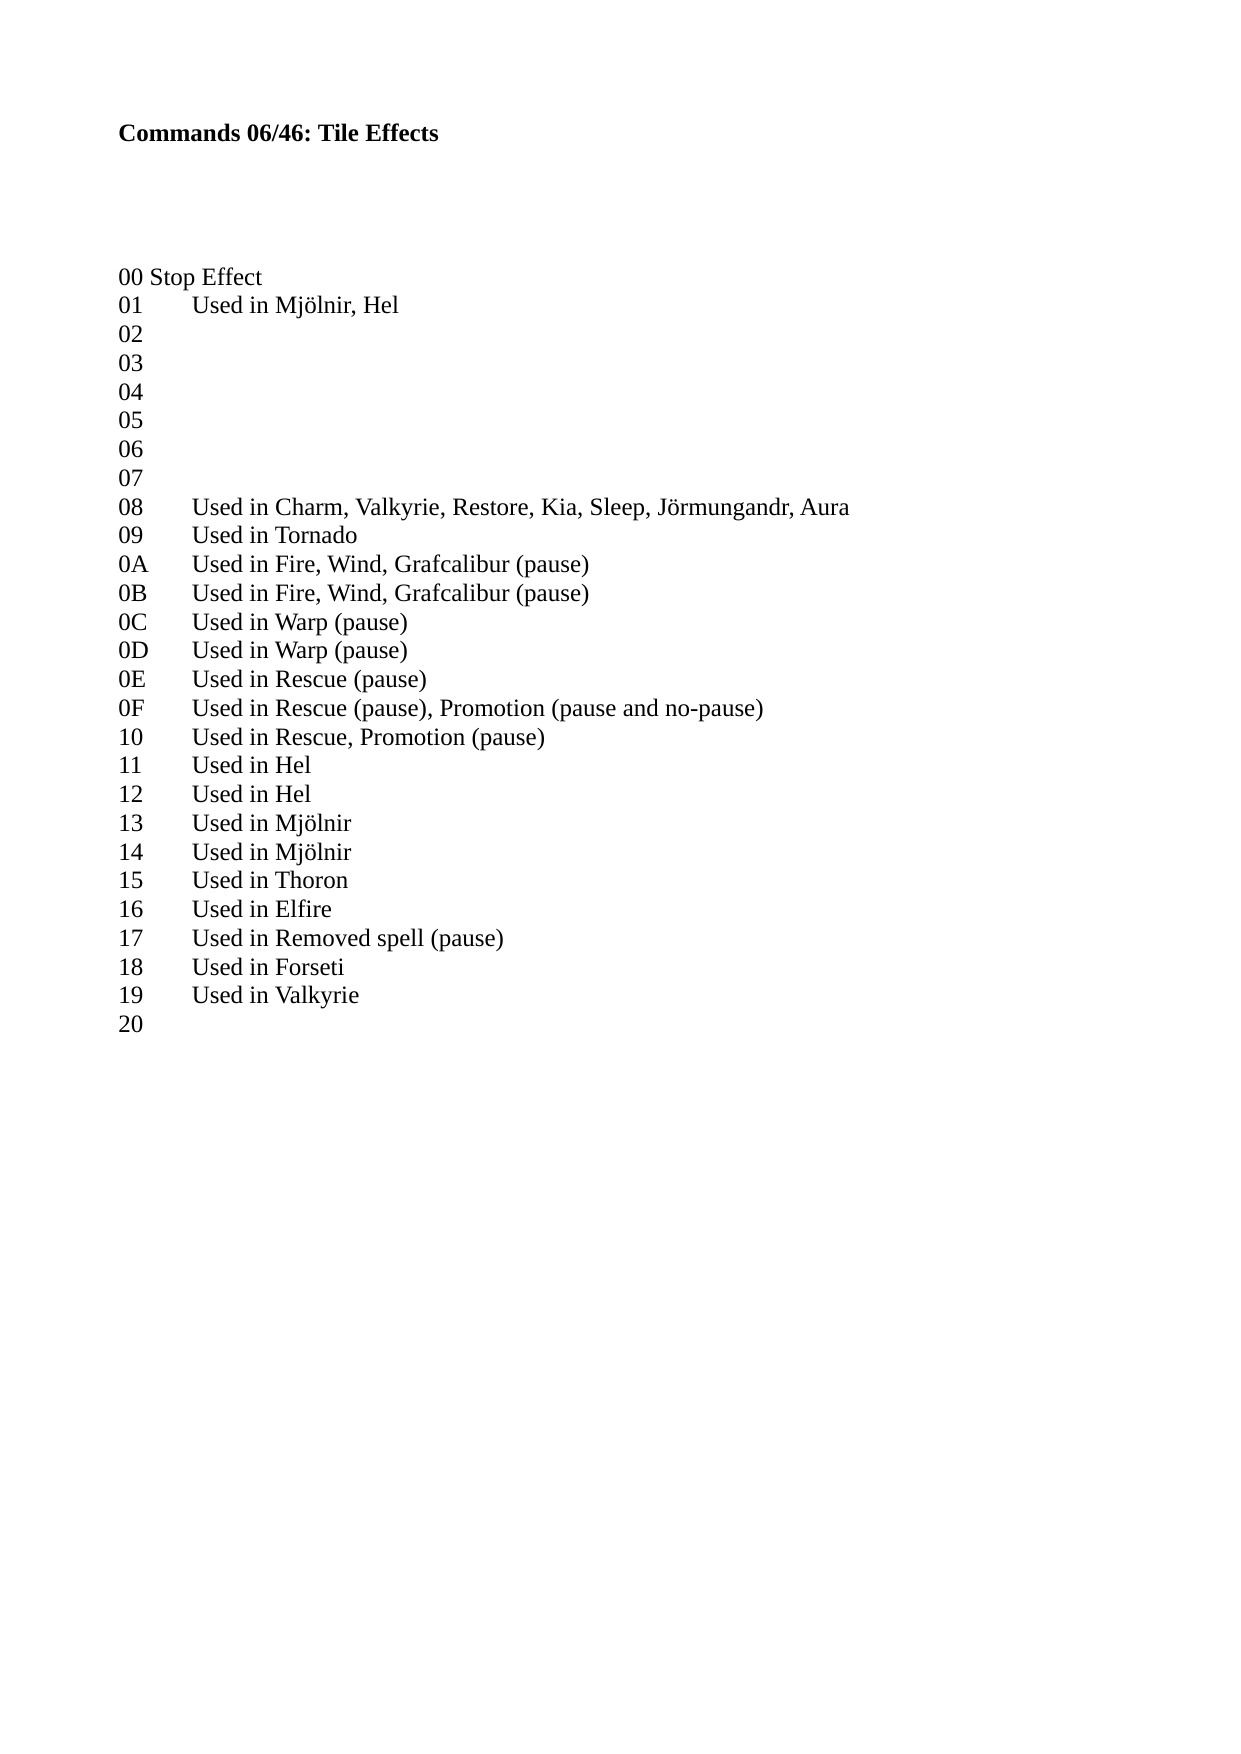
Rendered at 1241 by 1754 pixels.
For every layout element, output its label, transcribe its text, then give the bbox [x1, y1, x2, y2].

text 11 Used in Hel [118, 751, 1122, 779]
text 13 Used in Mjölnir [118, 808, 1122, 837]
text 17 Used in Removed spell (pause) [118, 923, 1122, 952]
text 0F Used in Rescue (pause), Promotion (pause and no-pause) [118, 693, 1122, 722]
text 01 Used in Mjölnir, Hel [118, 291, 1122, 319]
text 09 Used in Tornado [118, 521, 1122, 549]
text 05 [118, 406, 1122, 434]
text 12 Used in Hel [118, 779, 1122, 808]
text 06 [118, 434, 1122, 463]
text 07 [118, 463, 1122, 492]
text 19 Used in Valkyrie [118, 981, 1122, 1009]
text 0A Used in Fire, Wind, Grafcalibur (pause) [118, 549, 1122, 578]
text 04 [118, 377, 1122, 406]
text 0B Used in Fire, Wind, Grafcalibur (pause) [118, 578, 1122, 607]
text 20 [118, 1009, 1122, 1038]
text Commands 06/46: Tile Effects [118, 118, 1122, 147]
text 10 Used in Rescue, Promotion (pause) [118, 722, 1122, 751]
text 18 Used in Forseti [118, 952, 1122, 981]
text 0D Used in Warp (pause) [118, 636, 1122, 664]
text 02 [118, 319, 1122, 348]
text 15 Used in Thoron [118, 866, 1122, 894]
text 00 Stop Effect [118, 262, 1122, 291]
text 14 Used in Mjölnir [118, 837, 1122, 866]
text 0E Used in Rescue (pause) [118, 664, 1122, 693]
text 0C Used in Warp (pause) [118, 607, 1122, 636]
text 03 [118, 348, 1122, 377]
text 16 Used in Elfire [118, 894, 1122, 923]
text 08 Used in Charm, Valkyrie, Restore, Kia, Sleep, Jörmungandr, Aura [118, 492, 1122, 521]
